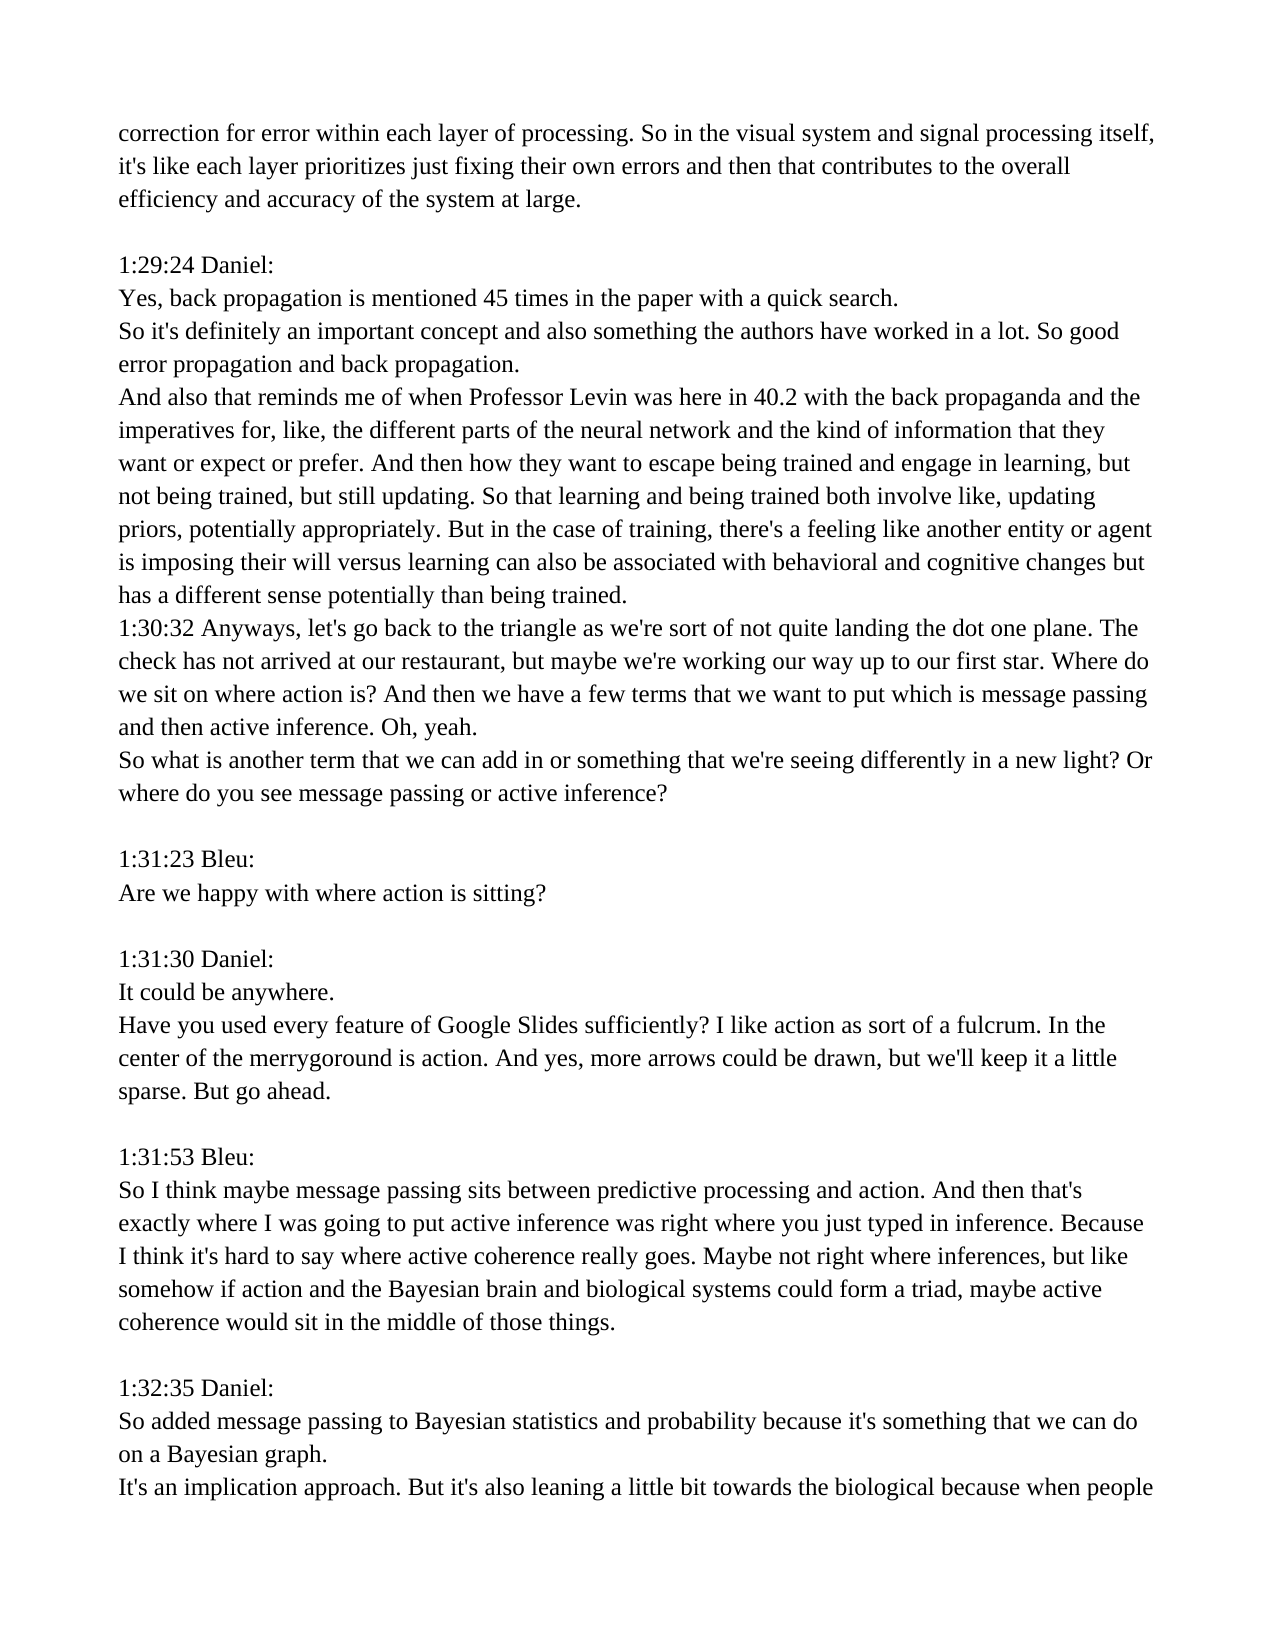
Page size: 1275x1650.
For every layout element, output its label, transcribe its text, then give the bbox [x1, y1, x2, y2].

text correction for error within each layer of processing. So in the visual system and signal processing itself, it's like each layer prioritizes just fixing their own errors and then that contributes to the overall efficiency and accuracy of the system at large. [118, 118, 1157, 213]
text It's an implication approach. But it's also leaning a little bit towards the biological because when people [118, 1472, 1157, 1501]
text Have you used every feature of Google Slides sufficiently? I like action as sort of a fulcrum. In the center of the merrygoround is action. And yes, more arrows could be drawn, but we'll keep it a little sparse. But go ahead. [118, 1010, 1157, 1104]
text 1:29:24 Daniel: [118, 250, 1157, 279]
text So added message passing to Bayesian statistics and probability because it's something that we can do on a Bayesian graph. [118, 1406, 1157, 1468]
text It could be anywhere. [118, 977, 1157, 1005]
text Yes, back propagation is mentioned 45 times in the paper with a quick search. [118, 283, 1157, 312]
text 1:32:35 Daniel: [118, 1373, 1157, 1402]
text 1:31:53 Bleu: [118, 1142, 1157, 1171]
text So what is another term that we can add in or something that we're seeing differently in a new light? Or where do you see message passing or active inference? [118, 746, 1157, 807]
text 1:30:32 Anyways, let's go back to the triangle as we're sort of not quite landing the dot one plane. The check has not arrived at our restaurant, but maybe we're working our way up to our first star. Where do we sit on where action is? And then we have a few terms that we want to put which is message passing and then active inference. Oh, yeah. [118, 613, 1157, 741]
text So I think maybe message passing sits between predictive processing and action. And then that's exactly where I was going to put active inference was right where you just typed in inference. Because I think it's hard to say where active coherence really goes. Maybe not right where inferences, but like somehow if action and the Bayesian brain and biological systems could form a triad, maybe active coherence would sit in the middle of those things. [118, 1175, 1157, 1336]
text And also that reminds me of when Professor Levin was here in 40.2 with the back propaganda and the imperatives for, like, the different parts of the neural network and the kind of information that they want or expect or prefer. And then how they want to escape being trained and engage in learning, but not being trained, but still updating. So that learning and being trained both involve like, updating priors, potentially appropriately. But in the case of training, there's a feeling like another entity or agent is imposing their will versus learning can also be associated with behavioral and cognitive changes but has a different sense potentially than being trained. [118, 382, 1157, 609]
text 1:31:23 Bleu: [118, 844, 1157, 873]
text 1:31:30 Daniel: [118, 944, 1157, 972]
text So it's definitely an important concept and also something the authors have worked in a lot. So good error propagation and back propagation. [118, 316, 1157, 378]
text Are we happy with where action is sitting? [118, 878, 1157, 906]
